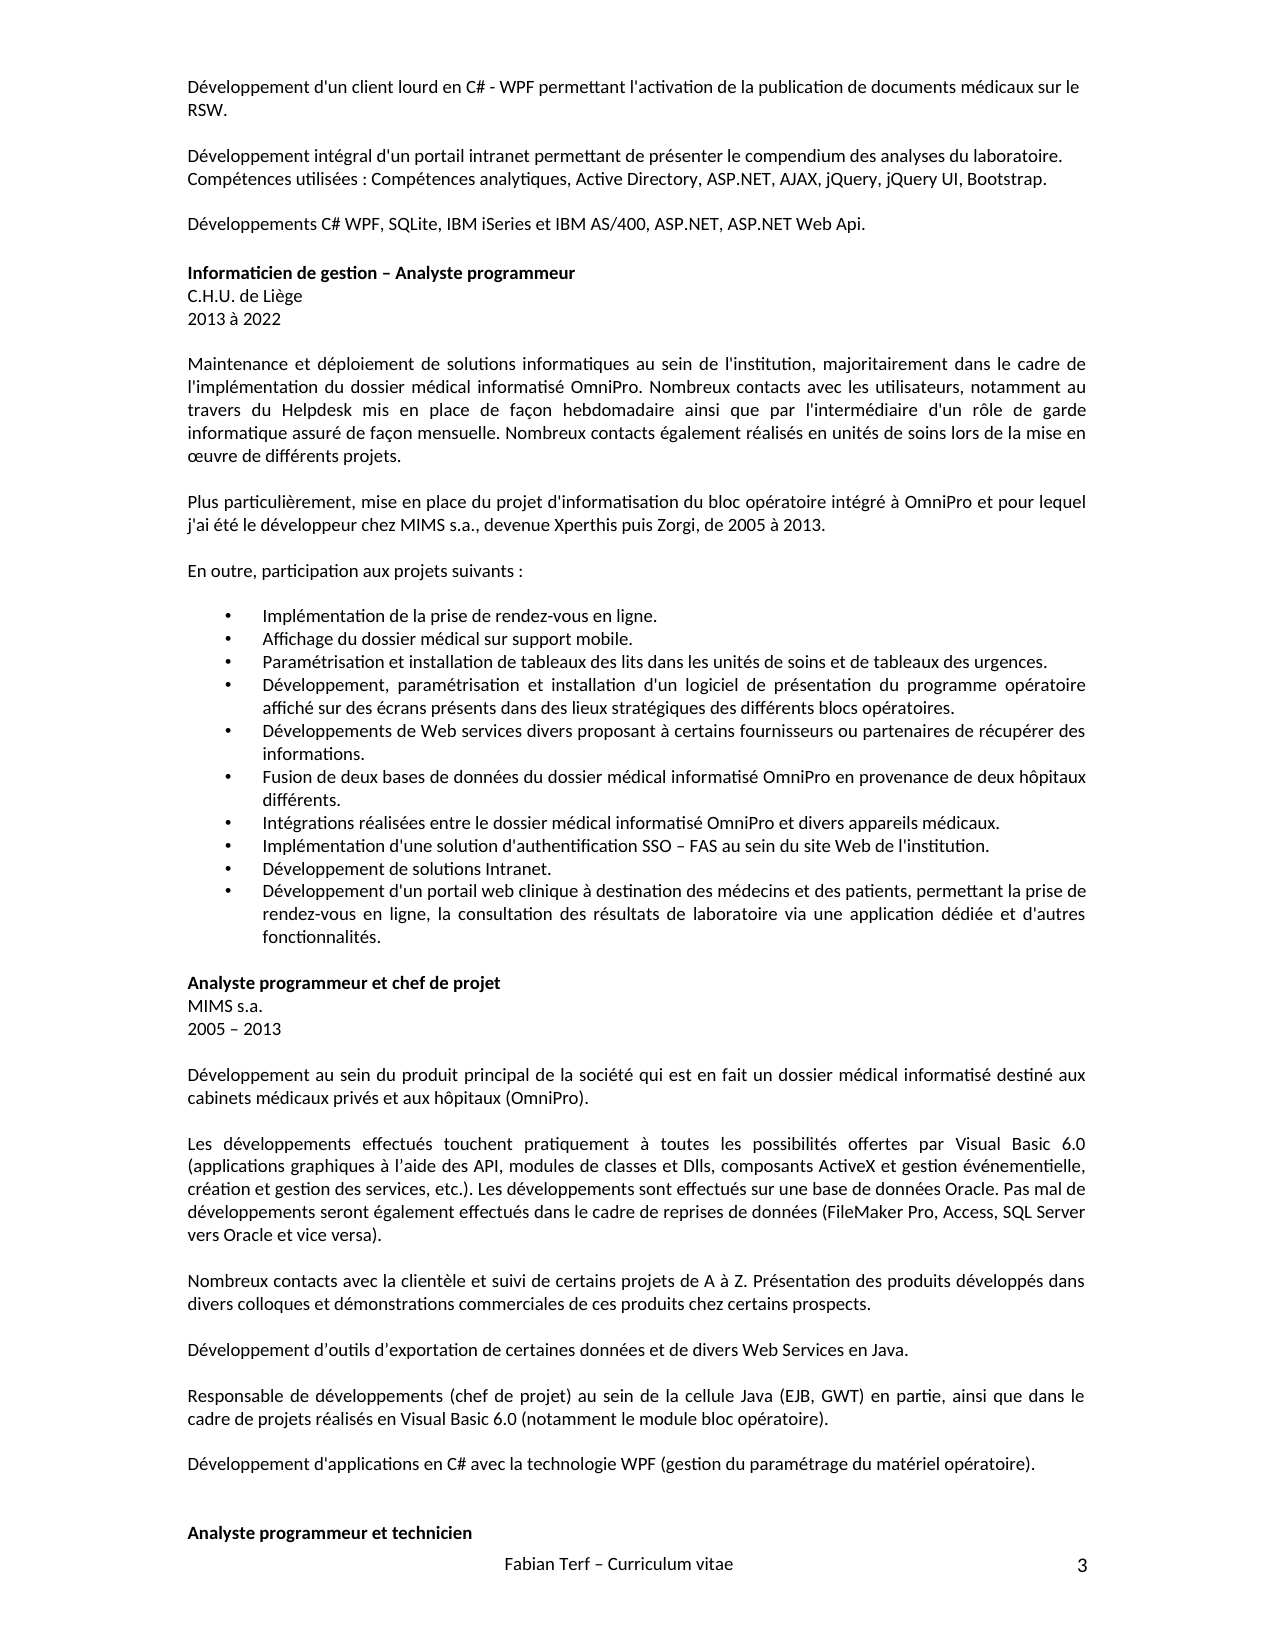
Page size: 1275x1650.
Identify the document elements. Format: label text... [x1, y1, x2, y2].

list Les développements effectués touchent pratiquement à toutes les possibilités offertes par Visual Basic 6.0 (applications graphiques à l’aide des API, modules de classes et Dlls, composants ActiveX et gestion événementielle, création et gestion des services, etc.). Les développements sont effectués sur une base de données Oracle. Pas mal de développements seront également effectués dans le cadre de reprises de données (FileMaker Pro, Access, SQL Server vers Oracle et vice versa). [187, 1132, 1087, 1246]
text 2013 à 2022 [187, 307, 1087, 329]
text Maintenance et déploiement de solutions informatiques au sein de l'institution, majoritairement dans le cadre de l'implémentation du dossier médical informatisé OmniPro. Nombreux contacts avec les utilisateurs, notamment au travers du Helpdesk mis en place de façon hebdomadaire ainsi que par l'intermédiaire d'un rôle de garde informatique assuré de façon mensuelle. Nombreux contacts également réalisés en unités de soins lors de la mise en œuvre de différents projets. [187, 352, 1087, 467]
text En outre, participation aux projets suivants : [187, 559, 1087, 582]
text Développement d'un client lourd en C# - WPF permettant l'activation de la publication de documents médicaux sur le RSW. [187, 75, 1087, 121]
list Développement, paramétrisation et installation d'un logiciel de présentation du programme opératoire affiché sur des écrans présents dans des lieux stratégiques des différents blocs opératoires. [225, 673, 1087, 719]
list Développement de solutions Intranet. [225, 857, 1087, 879]
list Implémentation de la prise de rendez-vous en ligne. [225, 604, 1087, 627]
text 2005 – 2013 [187, 1017, 1087, 1040]
text Plus particulièrement, mise en place du projet d'informatisation du bloc opératoire intégré à OmniPro et pour lequel j'ai été le développeur chez MIMS s.a., devenue Xperthis puis Zorgi, de 2005 à 2013. [187, 490, 1087, 536]
text Informaticien de gestion – Analyste programmeur [187, 261, 1087, 284]
list Affichage du dossier médical sur support mobile. [225, 627, 1087, 650]
list Fusion de deux bases de données du dossier médical informatisé OmniPro en provenance de deux hôpitaux différents. [225, 765, 1087, 811]
list Développement d'un portail web clinique à destination des médecins et des patients, permettant la prise de rendez-vous en ligne, la consultation des résultats de laboratoire via une application dédiée et d'autres fonctionnalités. [225, 879, 1087, 948]
text Développement intégral d'un portail intranet permettant de présenter le compendium des analyses du laboratoire. Compétences utilisées : Compétences analytiques, Active Directory, ASP.NET, AJAX, jQuery, jQuery UI, Bootstrap. [187, 144, 1087, 189]
list Développements de Web services divers proposant à certains fournisseurs ou partenaires de récupérer des informations. [225, 719, 1087, 765]
list Implémentation d'une solution d'authentification SSO – FAS au sein du site Web de l'institution. [225, 834, 1087, 857]
list Intégrations réalisées entre le dossier médical informatisé OmniPro et divers appareils médicaux. [225, 811, 1087, 834]
list Développement au sein du produit principal de la société qui est en fait un dossier médical informatisé destiné aux cabinets médicaux privés et aux hôpitaux (OmniPro). [187, 1063, 1087, 1109]
text MIMS s.a. [187, 994, 1087, 1017]
list Nombreux contacts avec la clientèle et suivi de certains projets de A à Z. Présentation des produits développés dans divers colloques et démonstrations commerciales de ces produits chez certains prospects. [187, 1269, 1087, 1315]
text Analyste programmeur et chef de projet [187, 971, 1087, 994]
list Paramétrisation et installation de tableaux des lits dans les unités de soins et de tableaux des urgences. [225, 650, 1087, 673]
list Responsable de développements (chef de projet) au sein de la cellule Java (EJB, GWT) en partie, ainsi que dans le cadre de projets réalisés en Visual Basic 6.0 (notamment le module bloc opératoire). [187, 1384, 1087, 1429]
text Développements C# WPF, SQLite, IBM iSeries et IBM AS/400, ASP.NET, ASP.NET Web Api. [187, 212, 1087, 235]
text Analyste programmeur et technicien [187, 1521, 1087, 1544]
list Développement d’outils d’exportation de certaines données et de divers Web Services en Java. [187, 1338, 1087, 1361]
list Développement d'applications en C# avec la technologie WPF (gestion du paramétrage du matériel opératoire). [187, 1452, 1087, 1475]
text C.H.U. de Liège [187, 284, 1087, 307]
